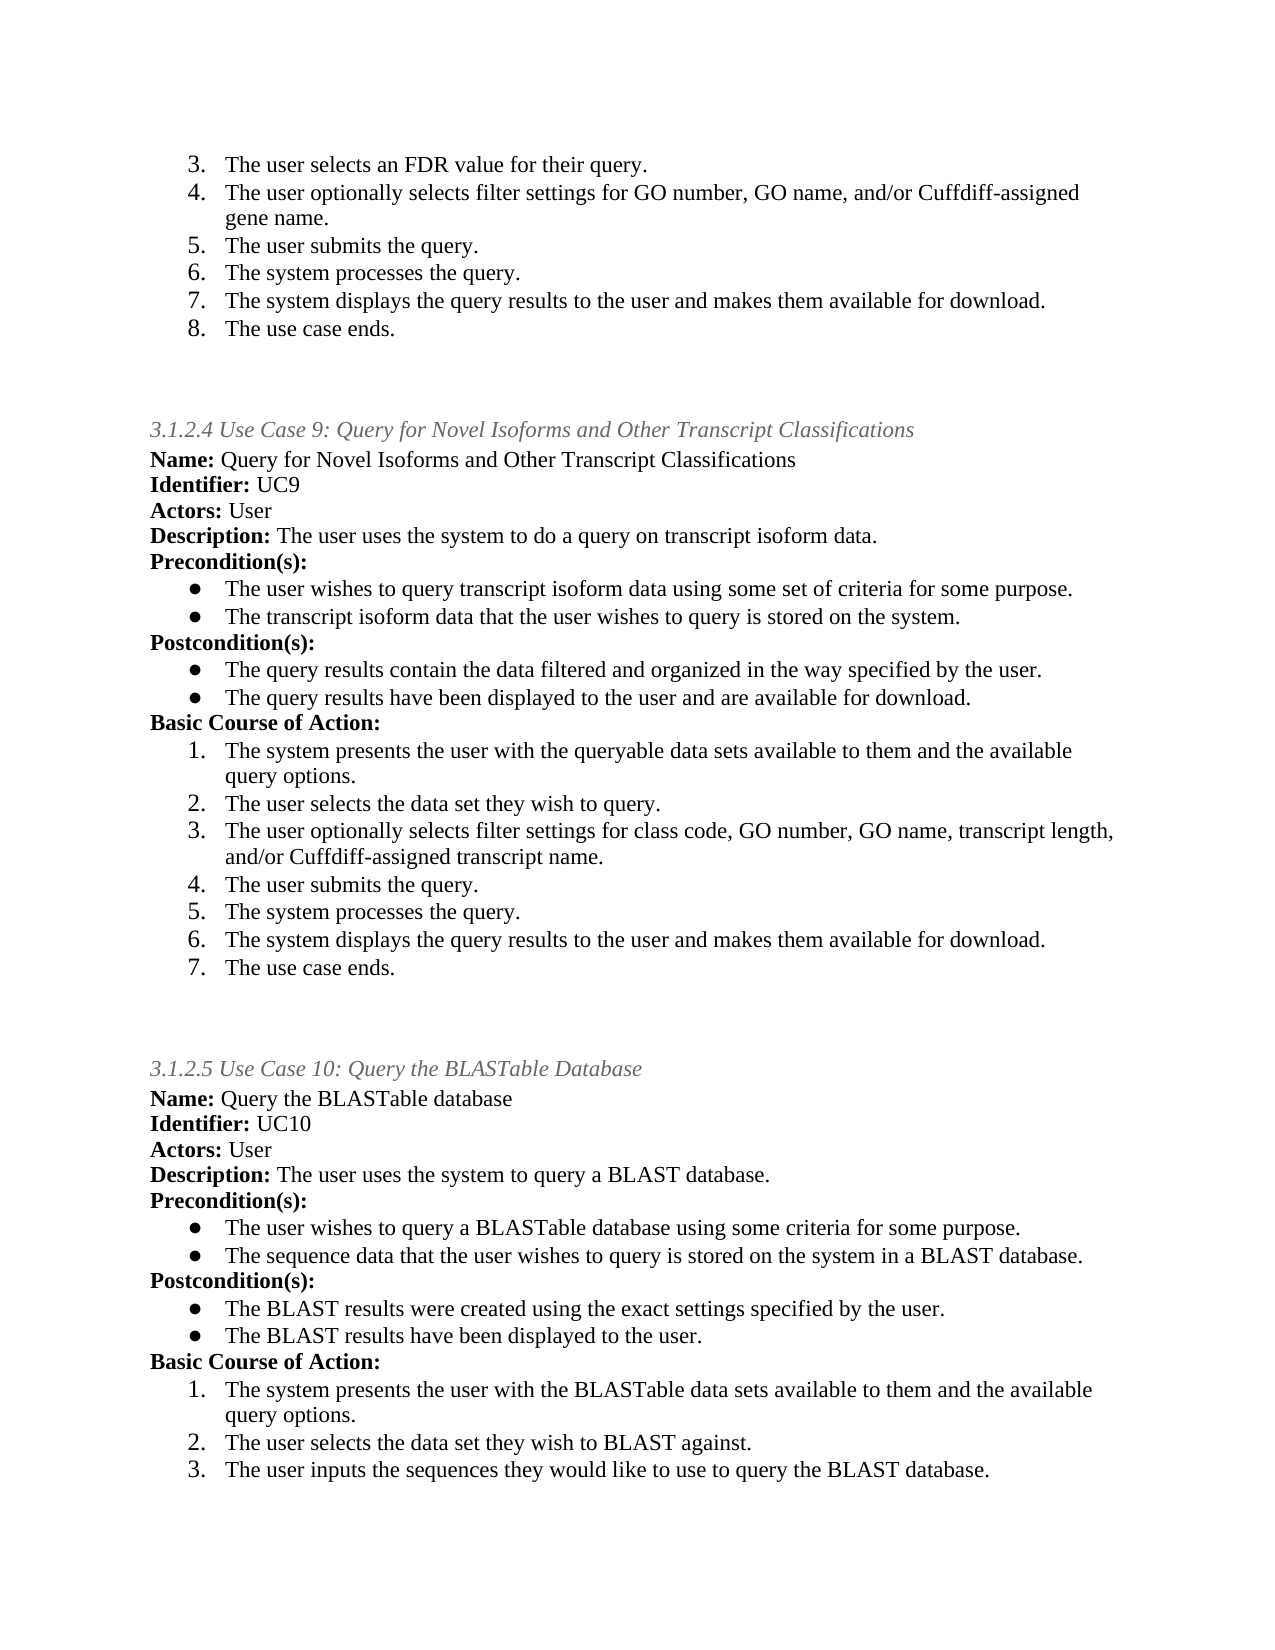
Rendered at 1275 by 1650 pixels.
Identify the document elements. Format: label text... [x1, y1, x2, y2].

text Postcondition(s): [150, 1268, 1125, 1294]
list The user wishes to query transcript isoform data using some set of criteria for some purpose. [187, 574, 1125, 602]
list The sequence data that the user wishes to query is stored on the system in a BLAST database. [187, 1241, 1125, 1268]
list The query results have been displayed to the user and are available for download. [187, 683, 1125, 710]
list The system displays the query results to the user and makes them available for download. [187, 286, 1125, 314]
subtitle 3.1.2.4 Use Case 9: Query for Novel Isoforms and Other Transcript Classifications [150, 417, 1125, 443]
text Identifier: UC9 [150, 472, 1125, 498]
list The use case ends. [187, 314, 1125, 342]
list The use case ends. [187, 953, 1125, 981]
list The system processes the query. [187, 258, 1125, 286]
subtitle 3.1.2.5 Use Case 10: Query the BLASTable Database [150, 1056, 1125, 1082]
list The user submits the query. [187, 231, 1125, 258]
list The system processes the query. [187, 897, 1125, 925]
text Actors: User [150, 1137, 1125, 1162]
list The transcript isoform data that the user wishes to query is stored on the system. [187, 602, 1125, 629]
list The user selects the data set they wish to query. [187, 789, 1125, 817]
text Actors: User [150, 498, 1125, 523]
list The BLAST results have been displayed to the user. [187, 1322, 1125, 1349]
text Name: Query the BLASTable database [150, 1086, 1125, 1111]
text Precondition(s): [150, 549, 1125, 574]
text Identifier: UC10 [150, 1111, 1125, 1137]
list The query results contain the data filtered and organized in the way specified by the user. [187, 655, 1125, 683]
text Postcondition(s): [150, 629, 1125, 655]
text Description: The user uses the system to query a BLAST database. [150, 1162, 1125, 1188]
text Name: Query for Novel Isoforms and Other Transcript Classifications [150, 447, 1125, 472]
list The user optionally selects filter settings for GO number, GO name, and/or Cuffdiff-assigned gene name. [187, 178, 1125, 231]
list The user submits the query. [187, 870, 1125, 897]
text Precondition(s): [150, 1188, 1125, 1213]
list The user inputs the sequences they would like to use to query the BLAST database. [187, 1456, 1125, 1483]
list The system displays the query results to the user and makes them available for download. [187, 925, 1125, 953]
list The user optionally selects filter settings for class code, GO number, GO name, transcript length, and/or Cuffdiff-assigned transcript name. [187, 817, 1125, 870]
list The user selects an FDR value for their query. [187, 150, 1125, 178]
list The system presents the user with the BLASTable data sets available to them and the available query options. [187, 1375, 1125, 1428]
text Basic Course of Action: [150, 1349, 1125, 1375]
list The system presents the user with the queryable data sets available to them and the available query options. [187, 736, 1125, 789]
list The BLAST results were created using the exact settings specified by the user. [187, 1294, 1125, 1322]
text Basic Course of Action: [150, 710, 1125, 736]
list The user wishes to query a BLASTable database using some criteria for some purpose. [187, 1213, 1125, 1241]
list The user selects the data set they wish to BLAST against. [187, 1428, 1125, 1456]
text Description: The user uses the system to do a query on transcript isoform data. [150, 523, 1125, 549]
